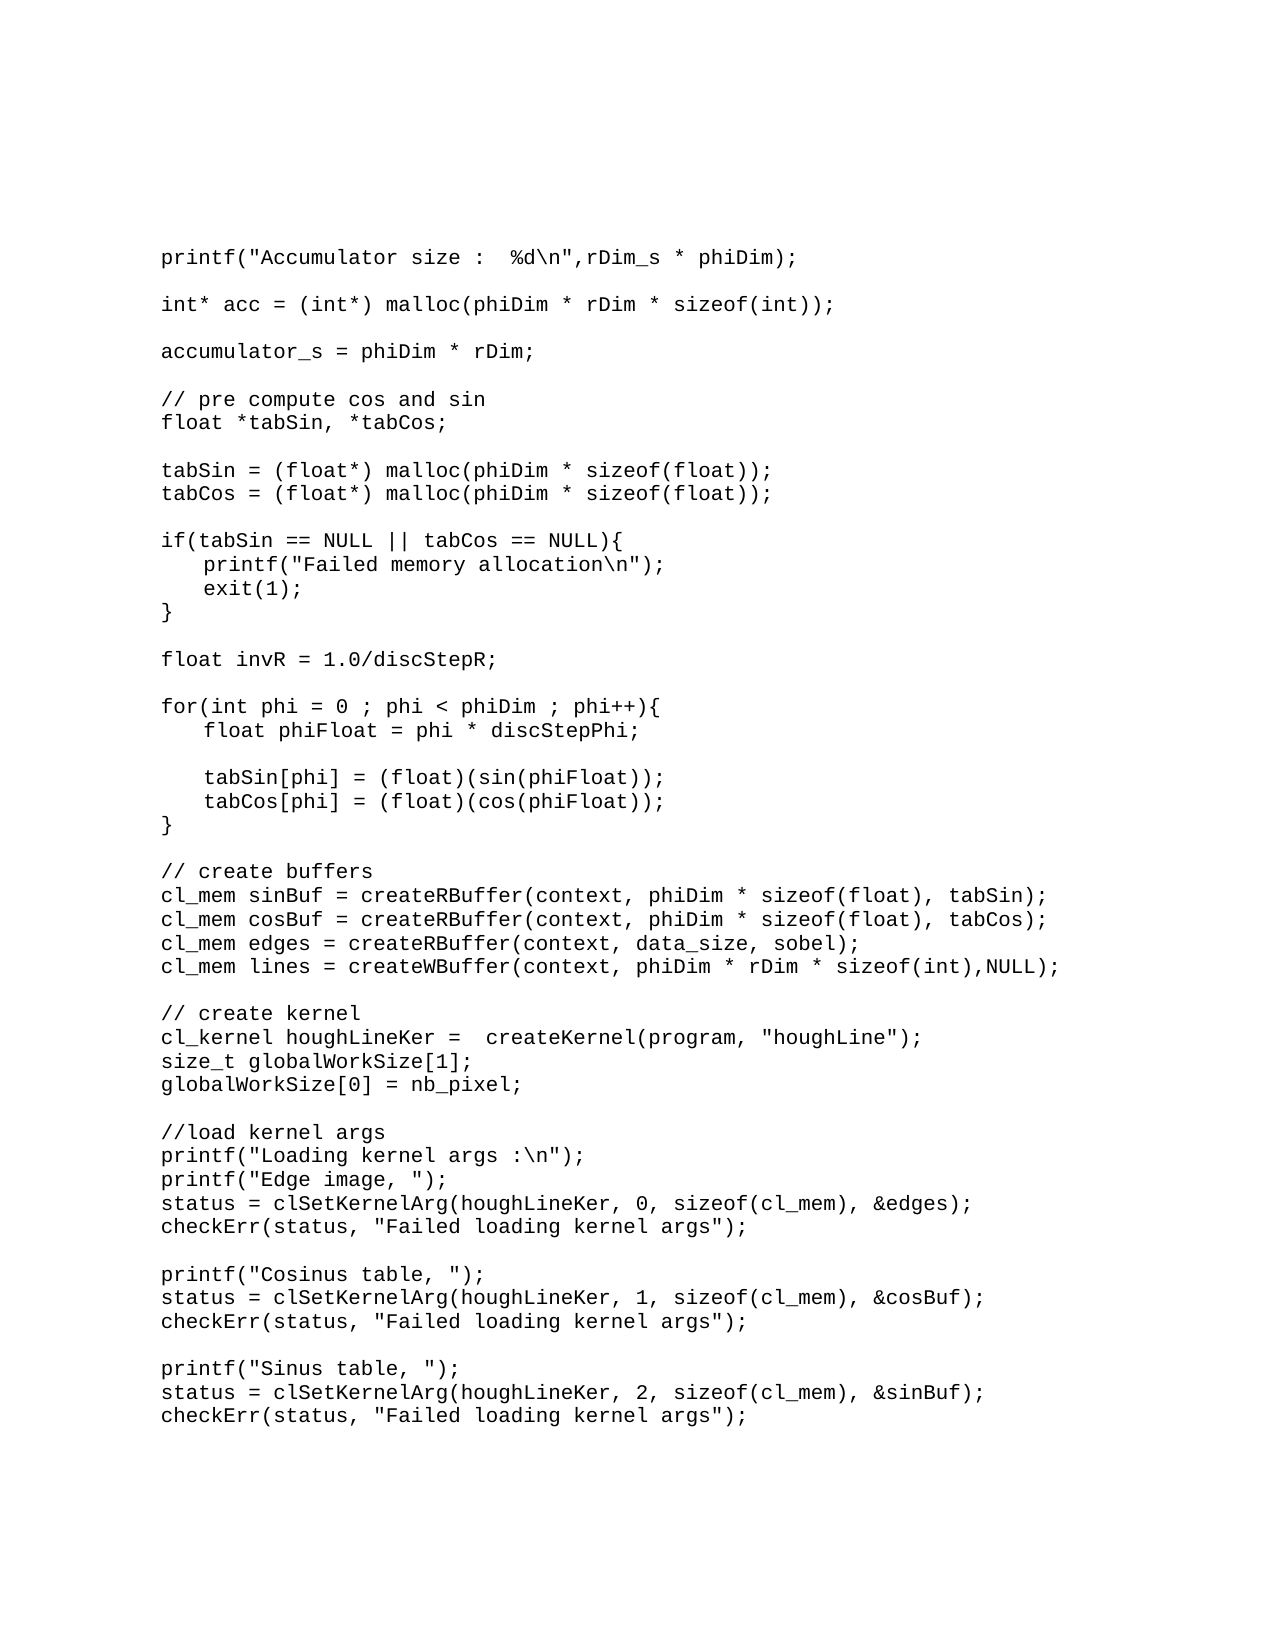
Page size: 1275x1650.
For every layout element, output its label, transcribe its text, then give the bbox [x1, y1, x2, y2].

text cl_kernel houghLineKer = createKernel(program, "houghLine"); [118, 1027, 1157, 1051]
text printf("Sinus table, "); [118, 1358, 1157, 1382]
text globalWorkSize[0] = nb_pixel; [118, 1074, 1157, 1098]
text status = clSetKernelArg(houghLineKer, 1, sizeof(cl_mem), &cosBuf); [118, 1287, 1157, 1311]
text status = clSetKernelArg(houghLineKer, 2, sizeof(cl_mem), &sinBuf); [118, 1382, 1157, 1405]
text for(int phi = 0 ; phi < phiDim ; phi++){ [118, 696, 1157, 720]
text tabCos[phi] = (float)(cos(phiFloat)); [118, 791, 1157, 814]
text // create buffers [118, 862, 1157, 885]
text checkErr(status, "Failed loading kernel args"); [118, 1216, 1157, 1240]
text printf("Edge image, "); [118, 1169, 1157, 1193]
text printf("Failed memory allocation\n"); [118, 554, 1157, 578]
text // create kernel [118, 1003, 1157, 1027]
text if(tabSin == NULL || tabCos == NULL){ [118, 531, 1157, 554]
text tabCos = (float*) malloc(phiDim * sizeof(float)); [118, 483, 1157, 507]
text int* acc = (int*) malloc(phiDim * rDim * sizeof(int)); [118, 294, 1157, 318]
text status = clSetKernelArg(houghLineKer, 0, sizeof(cl_mem), &edges); [118, 1193, 1157, 1216]
text size_t globalWorkSize[1]; [118, 1051, 1157, 1074]
text float *tabSin, *tabCos; [118, 412, 1157, 436]
text accumulator_s = phiDim * rDim; [118, 341, 1157, 365]
text printf("Cosinus table, "); [118, 1263, 1157, 1287]
text printf("Loading kernel args :\n"); [118, 1145, 1157, 1169]
text tabSin = (float*) malloc(phiDim * sizeof(float)); [118, 459, 1157, 483]
text float phiFloat = phi * discStepPhi; [118, 720, 1157, 743]
text exit(1); [118, 578, 1157, 601]
text } [118, 601, 1157, 625]
text checkErr(status, "Failed loading kernel args"); [118, 1311, 1157, 1334]
text printf("Accumulator size : %d\n",rDim_s * phiDim); [118, 247, 1157, 270]
text cl_mem cosBuf = createRBuffer(context, phiDim * sizeof(float), tabCos); [118, 909, 1157, 932]
text tabSin[phi] = (float)(sin(phiFloat)); [118, 767, 1157, 791]
text //load kernel args [118, 1122, 1157, 1145]
text // pre compute cos and sin [118, 389, 1157, 412]
text cl_mem lines = createWBuffer(context, phiDim * rDim * sizeof(int),NULL); [118, 956, 1157, 980]
text float invR = 1.0/discStepR; [118, 649, 1157, 672]
text cl_mem sinBuf = createRBuffer(context, phiDim * sizeof(float), tabSin); [118, 885, 1157, 909]
text cl_mem edges = createRBuffer(context, data_size, sobel); [118, 932, 1157, 956]
text } [118, 814, 1157, 838]
text checkErr(status, "Failed loading kernel args"); [118, 1405, 1157, 1429]
